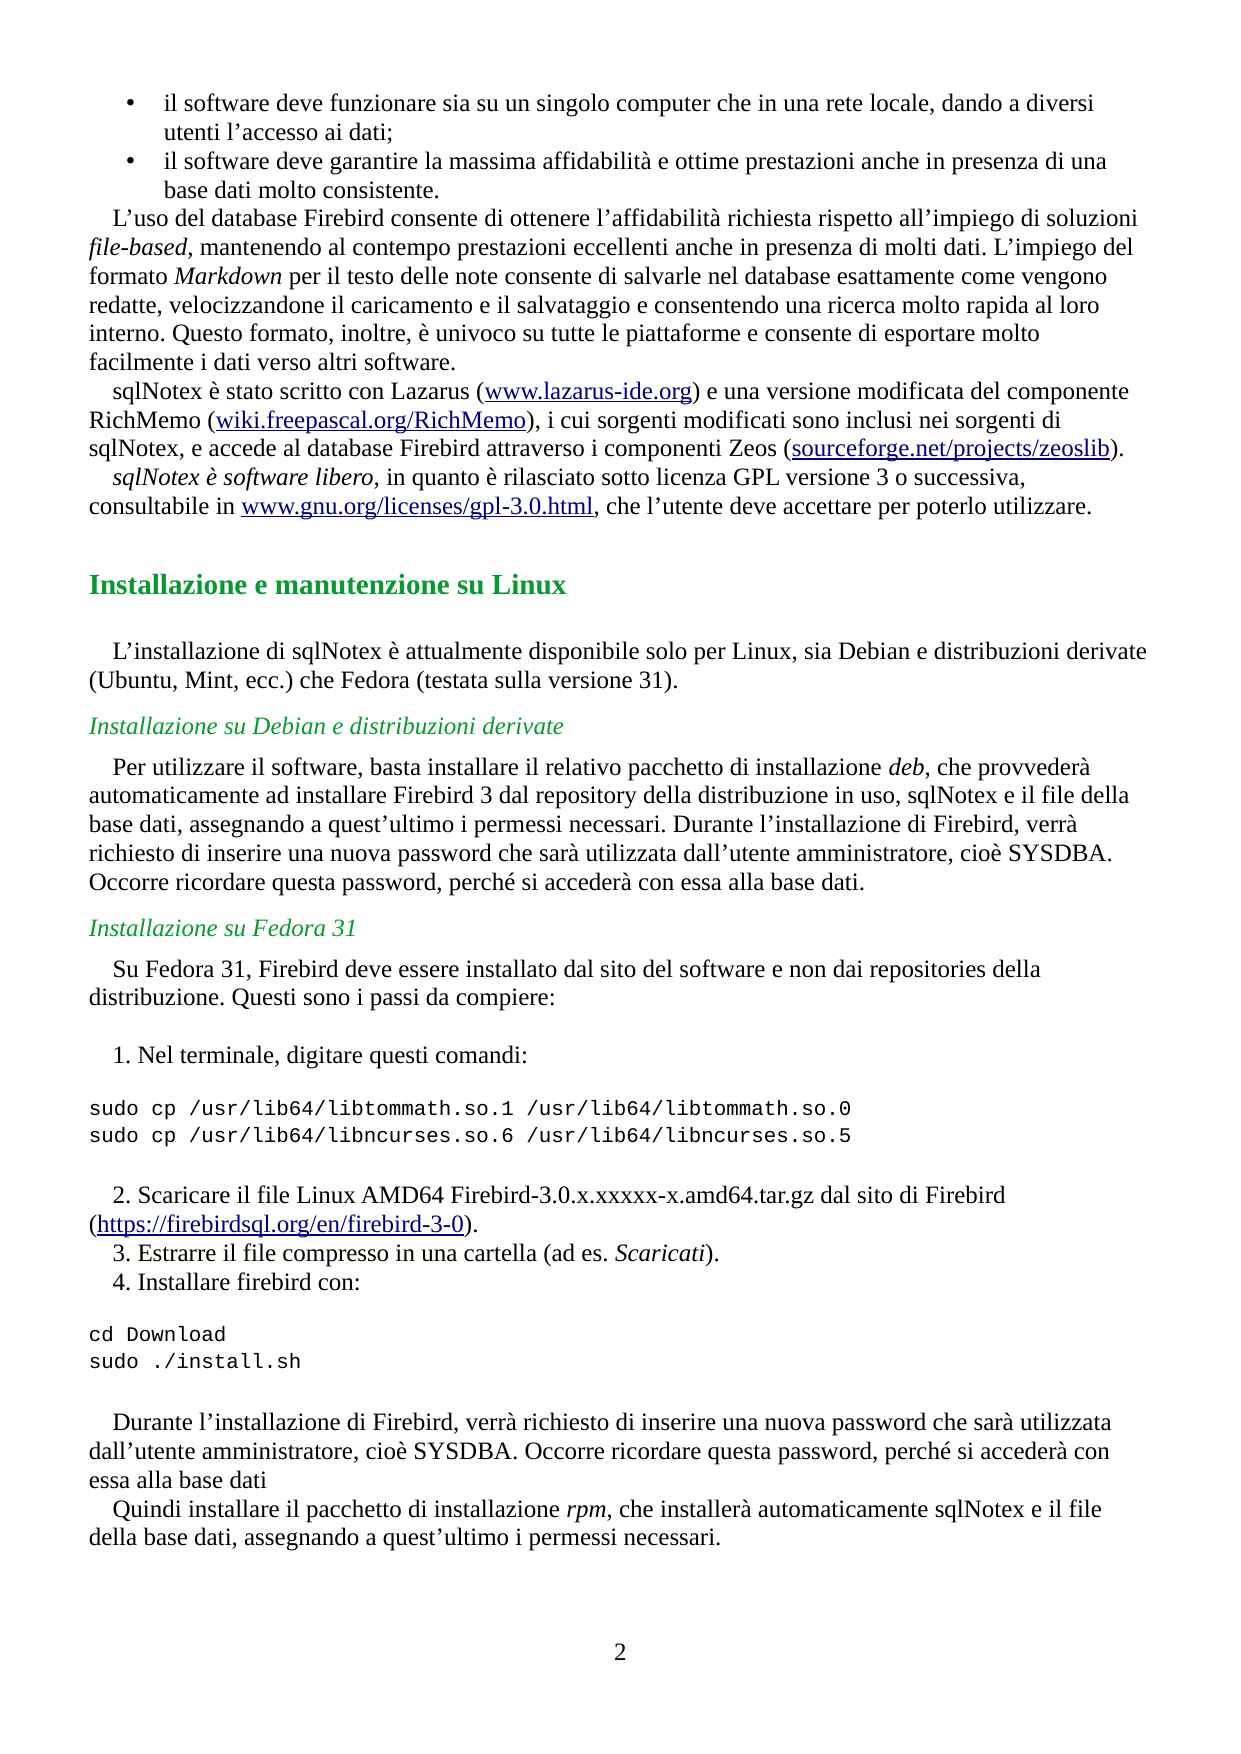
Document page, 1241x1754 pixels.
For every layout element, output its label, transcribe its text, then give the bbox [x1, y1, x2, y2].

text cd Download [88, 1324, 1152, 1348]
text sqlNotex è stato scritto con Lazarus (www.lazarus-ide.org) e una versione modificata del componente RichMemo (wiki.freepascal.org/RichMemo), i cui sorgenti modificati sono inclusi nei sorgenti di sqlNotex, e accede al database Firebird attraverso i componenti Zeos (sourceforge.net/projects/zeoslib). [88, 376, 1152, 462]
text Per utilizzare il software, basta installare il relativo pacchetto di installazione deb, che provvederà automaticamente ad installare Firebird 3 dal repository della distribuzione in uso, sqlNotex e il file della base dati, assegnando a quest’ultimo i permessi necessari. Durante l’installazione di Firebird, verrà richiesto di inserire una nuova password che sarà utilizzata dall’utente amministratore, cioè SYSDBA. Occorre ricordare questa password, perché si accederà con essa alla base dati. [88, 752, 1152, 896]
text 1. Nel terminale, digitare questi comandi: [88, 1040, 1152, 1069]
text Su Fedora 31, Firebird deve essere installato dal sito del software e non dai repositories della distribuzione. Questi sono i passi da compiere: [88, 954, 1152, 1011]
text sudo cp /usr/lib64/libtommath.so.1 /usr/lib64/libtommath.so.0 [88, 1097, 1152, 1121]
text L’installazione di sqlNotex è attualmente disponibile solo per Linux, sia Debian e distribuzioni derivate (Ubuntu, Mint, ecc.) che Fedora (testata sulla versione 31). [88, 636, 1152, 693]
text sqlNotex è software libero, in quanto è rilasciato sotto licenza GPL versione 3 o successiva, consultabile in www.gnu.org/licenses/gpl-3.0.html, che l’utente deve accettare per poterlo utilizzare. [88, 462, 1152, 520]
subtitle Installazione su Debian e distribuzioni derivate [88, 711, 1152, 740]
text sudo ./install.sh [88, 1352, 1152, 1375]
subtitle Installazione su Fedora 31 [88, 913, 1152, 942]
text L’uso del database Firebird consente di ottenere l’affidabilità richiesta rispetto all’impiego di soluzioni file-based, mantenendo al contempo prestazioni eccellenti anche in presenza di molti dati. L’impiego del formato Markdown per il testo delle note consente di salvarle nel database esattamente come vengono redatte, velocizzandone il caricamento e il salvataggio e consentendo una ricerca molto rapida al loro interno. Questo formato, inoltre, è univoco su tutte le piattaforme e consente di esportare molto facilmente i dati verso altri software. [88, 203, 1152, 376]
text Quindi installare il pacchetto di installazione rpm, che installerà automaticamente sqlNotex e il file della base dati, assegnando a quest’ultimo i permessi necessari. [88, 1494, 1152, 1551]
text 3. Estrarre il file compresso in una cartella (ad es. Scaricati). [88, 1238, 1152, 1267]
subtitle Installazione e manutenzione su Linux [88, 567, 1152, 601]
text 4. Installare firebird con: [88, 1267, 1152, 1296]
text 2. Scaricare il file Linux AMD64 Firebird-3.0.x.xxxxx-x.amd64.tar.gz dal sito di Firebird (https://firebirdsql.org/en/firebird-3-0). [88, 1181, 1152, 1238]
text sudo cp /usr/lib64/libncurses.so.6 /usr/lib64/libncurses.so.5 [88, 1125, 1152, 1148]
list il software deve garantire la massima affidabilità e ottime prestazioni anche in presenza di una base dati molto consistente. [126, 146, 1152, 203]
text Durante l’installazione di Firebird, verrà richiesto di inserire una nuova password che sarà utilizzata dall’utente amministratore, cioè SYSDBA. Occorre ricordare questa password, perché si accederà con essa alla base dati [88, 1407, 1152, 1494]
list il software deve funzionare sia su un singolo computer che in una rete locale, dando a diversi utenti l’accesso ai dati; [126, 88, 1152, 146]
